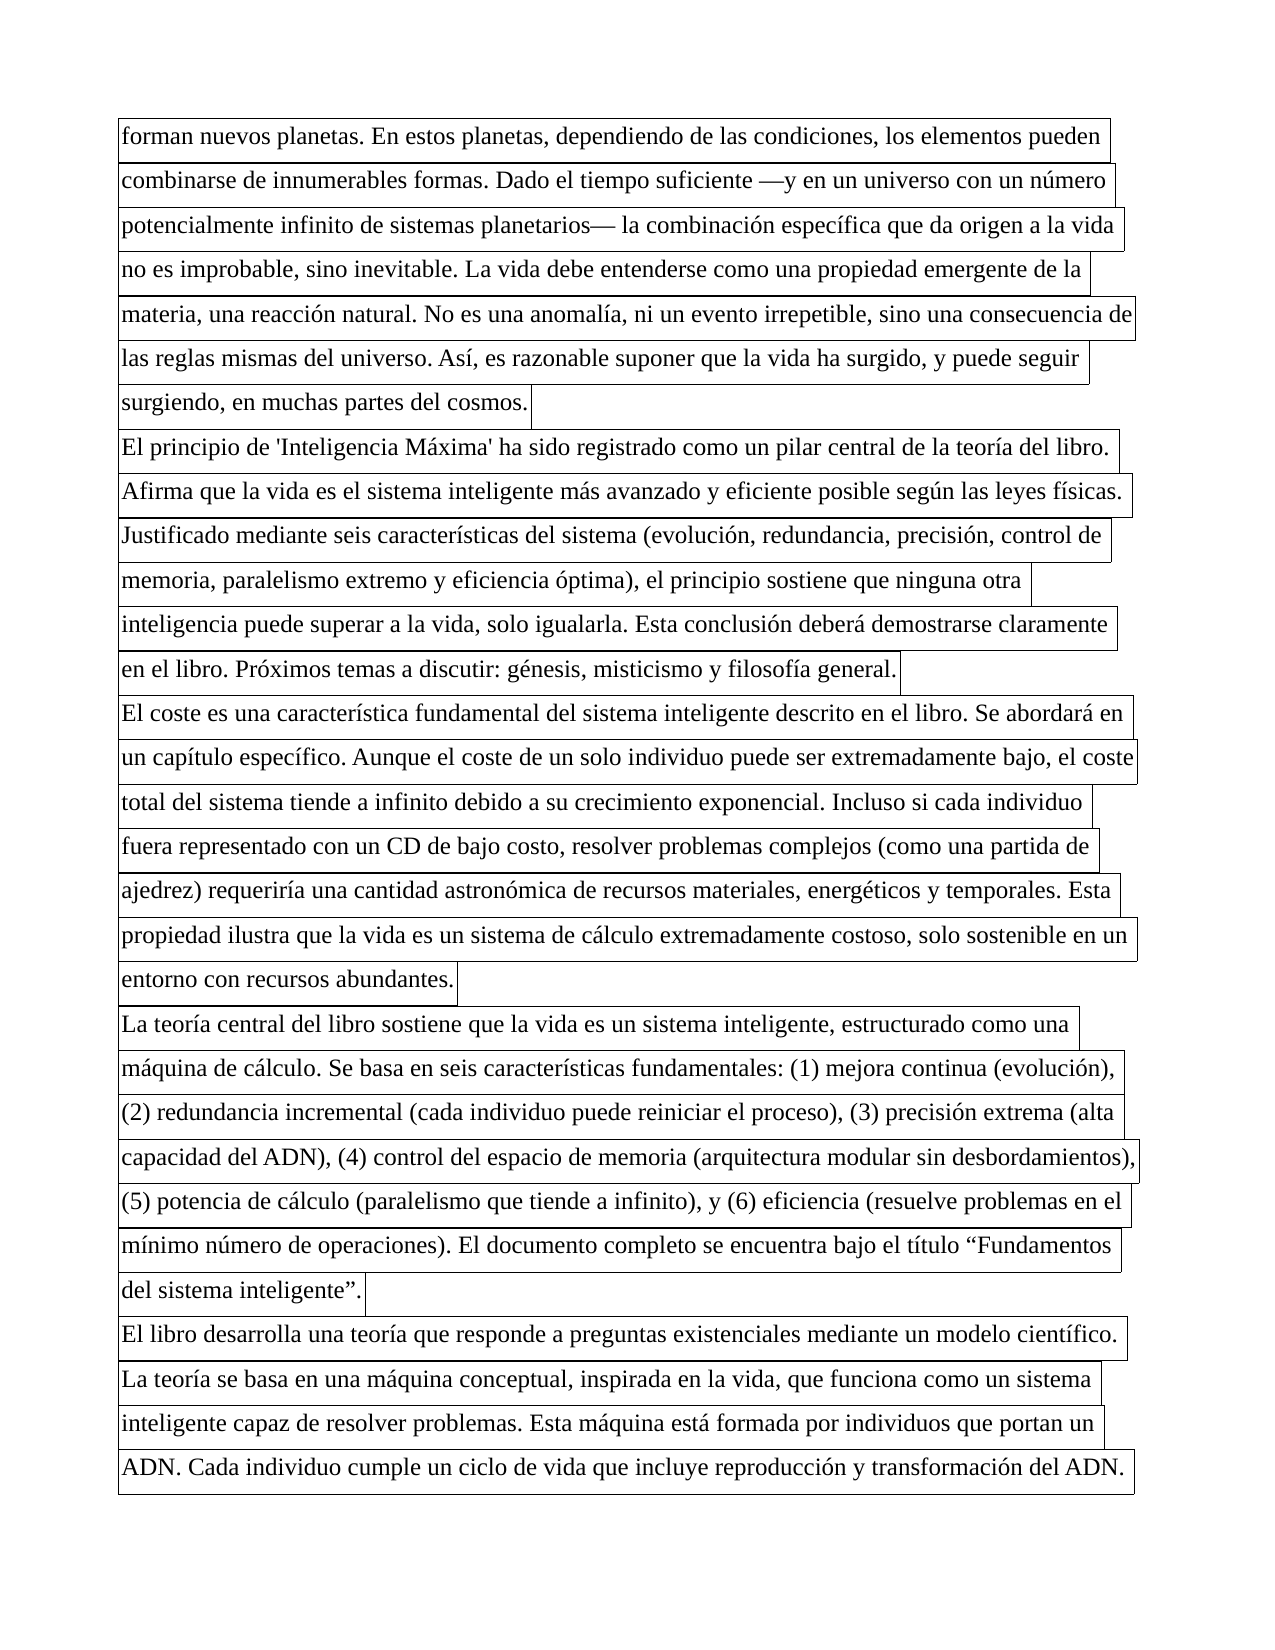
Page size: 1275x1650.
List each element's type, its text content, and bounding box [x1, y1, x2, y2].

table_cell La teoría central del libro sostiene que la vida es un sistema inteligente, estructurado como una máquina de cálculo. Se basa en seis características fundamentales: (1) mejora continua (evolución), (2) redundancia incremental (cada individuo puede reiniciar el proceso), (3) precisión extrema (alta capacidad del ADN), (4) control del espacio de memoria (arquitectura modular sin desbordamientos), (5) potencia de cálculo (paralelismo que tiende a infinito), y (6) eficiencia (resuelve problemas en el mínimo número de operaciones). El documento completo se encuentra bajo el título “Fundamentos del sistema inteligente”. [366, 1006, 1141, 1316]
table_cell El libro desarrolla una teoría que responde a preguntas existenciales mediante un modelo científico. La teoría se basa en una máquina conceptual, inspirada en la vida, que funciona como un sistema inteligente capaz de resolver problemas. Esta máquina está formada por individuos que portan un ADN. Cada individuo cumple un ciclo de vida que incluye reproducción y transformación del ADN. La forma y frecuencia de reproducción son variables y se adaptan al problema concreto (por ejemplo: reproducción asexual o sexual, una vez o múltiples veces). El ADN contiene los datos del problema; la reproducción modifica esos datos para generar nuevas variantes. A través de la propagación estructurada, el sistema explora el espacio de soluciones. Una solución se reconoce cuando nace un individuo cuyo ADN satisface la condición del problema. El sistema es general y adaptable. En el libro se analizarán aspectos como su eficiencia, costo, potencia y su relación con preguntas como el propósito de la vida o la existencia de un creador. [119, 1317, 1127, 1360]
table_cell forman nuevos planetas. En estos planetas, dependiendo de las condiciones, los elementos pueden combinarse de innumerables formas. Dado el tiempo suficiente —y en un universo con un número potencialmente infinito de sistemas planetarios— la combinación específica que da origen a la vida no es improbable, sino inevitable. La vida debe entenderse como una propiedad emergente de la materia, una reacción natural. No es una anomalía, ni un evento irrepetible, sino una consecuencia de las reglas mismas del universo. Así, es razonable suponer que la vida ha surgido, y puede seguir surgiendo, en muchas partes del cosmos. [119, 118, 1141, 429]
table_cell El libro desarrolla una teoría que responde a preguntas existenciales mediante un modelo científico. La teoría se basa en una máquina conceptual, inspirada en la vida, que funciona como un sistema inteligente capaz de resolver problemas. Esta máquina está formada por individuos que portan un ADN. Cada individuo cumple un ciclo de vida que incluye reproducción y transformación del ADN. La forma y frecuencia de reproducción son variables y se adaptan al problema concreto (por ejemplo: reproducción asexual o sexual, una vez o múltiples veces). El ADN contiene los datos del problema; la reproducción modifica esos datos para generar nuevas variantes. A través de la propagación estructurada, el sistema explora el espacio de soluciones. Una solución se reconoce cuando nace un individuo cuyo ADN satisface la condición del problema. El sistema es general y adaptable. En el libro se analizarán aspectos como su eficiencia, costo, potencia y su relación con preguntas como el propósito de la vida o la existencia de un creador. [119, 1406, 1104, 1449]
table_cell El principio de 'Inteligencia Máxima' ha sido registrado como un pilar central de la teoría del libro. Afirma que la vida es el sistema inteligente más avanzado y eficiente posible según las leyes físicas. Justificado mediante seis características del sistema (evolución, redundancia, precisión, control de memoria, paralelismo extremo y eficiencia óptima), el principio sostiene que ninguna otra inteligencia puede superar a la vida, solo igualarla. Esta conclusión deberá demostrarse claramente en el libro. Próximos temas a discutir: génesis, misticismo y filosofía general. [901, 429, 1141, 695]
table_cell [1141, 118, 1157, 429]
table_cell La teoría central del libro sostiene que la vida es un sistema inteligente, estructurado como una máquina de cálculo. Se basa en seis características fundamentales: (1) mejora continua (evolución), (2) redundancia incremental (cada individuo puede reiniciar el proceso), (3) precisión extrema (alta capacidad del ADN), (4) control del espacio de memoria (arquitectura modular sin desbordamientos), (5) potencia de cálculo (paralelismo que tiende a infinito), y (6) eficiencia (resuelve problemas en el mínimo número de operaciones). El documento completo se encuentra bajo el título “Fundamentos del sistema inteligente”. [119, 1229, 1121, 1272]
table_cell La teoría central del libro sostiene que la vida es un sistema inteligente, estructurado como una máquina de cálculo. Se basa en seis características fundamentales: (1) mejora continua (evolución), (2) redundancia incremental (cada individuo puede reiniciar el proceso), (3) precisión extrema (alta capacidad del ADN), (4) control del espacio de memoria (arquitectura modular sin desbordamientos), (5) potencia de cálculo (paralelismo que tiende a infinito), y (6) eficiencia (resuelve problemas en el mínimo número de operaciones). El documento completo se encuentra bajo el título “Fundamentos del sistema inteligente”. [119, 1007, 1079, 1050]
table_cell El principio de 'Inteligencia Máxima' ha sido registrado como un pilar central de la teoría del libro. Afirma que la vida es el sistema inteligente más avanzado y eficiente posible según las leyes físicas. Justificado mediante seis características del sistema (evolución, redundancia, precisión, control de memoria, paralelismo extremo y eficiencia óptima), el principio sostiene que ninguna otra inteligencia puede superar a la vida, solo igualarla. Esta conclusión deberá demostrarse claramente en el libro. Próximos temas a discutir: génesis, misticismo y filosofía general. [119, 519, 1111, 562]
table_cell [1141, 1006, 1157, 1316]
table_cell El principio de 'Inteligencia Máxima' ha sido registrado como un pilar central de la teoría del libro. Afirma que la vida es el sistema inteligente más avanzado y eficiente posible según las leyes físicas. Justificado mediante seis características del sistema (evolución, redundancia, precisión, control de memoria, paralelismo extremo y eficiencia óptima), el principio sostiene que ninguna otra inteligencia puede superar a la vida, solo igualarla. Esta conclusión deberá demostrarse claramente en el libro. Próximos temas a discutir: génesis, misticismo y filosofía general. [119, 563, 1031, 606]
table_cell El coste es una característica fundamental del sistema inteligente descrito en el libro. Se abordará en un capítulo específico. Aunque el coste de un solo individuo puede ser extremadamente bajo, el coste total del sistema tiende a infinito debido a su crecimiento exponencial. Incluso si cada individuo fuera representado con un CD de bajo costo, resolver problemas complejos (como una partida de ajedrez) requeriría una cantidad astronómica de recursos materiales, energéticos y temporales. Esta propiedad ilustra que la vida es un sistema de cálculo extremadamente costoso, solo sostenible en un entorno con recursos abundantes. [119, 740, 1137, 784]
table_cell El coste es una característica fundamental del sistema inteligente descrito en el libro. Se abordará en un capítulo específico. Aunque el coste de un solo individuo puede ser extremadamente bajo, el coste total del sistema tiende a infinito debido a su crecimiento exponencial. Incluso si cada individuo fuera representado con un CD de bajo costo, resolver problemas complejos (como una partida de ajedrez) requeriría una cantidad astronómica de recursos materiales, energéticos y temporales. Esta propiedad ilustra que la vida es un sistema de cálculo extremadamente costoso, solo sostenible en un entorno con recursos abundantes. [119, 696, 1133, 739]
table_cell El principio de 'Inteligencia Máxima' ha sido registrado como un pilar central de la teoría del libro. Afirma que la vida es el sistema inteligente más avanzado y eficiente posible según las leyes físicas. Justificado mediante seis características del sistema (evolución, redundancia, precisión, control de memoria, paralelismo extremo y eficiencia óptima), el principio sostiene que ninguna otra inteligencia puede superar a la vida, solo igualarla. Esta conclusión deberá demostrarse claramente en el libro. Próximos temas a discutir: génesis, misticismo y filosofía general. [119, 652, 900, 695]
table_cell El coste es una característica fundamental del sistema inteligente descrito en el libro. Se abordará en un capítulo específico. Aunque el coste de un solo individuo puede ser extremadamente bajo, el coste total del sistema tiende a infinito debido a su crecimiento exponencial. Incluso si cada individuo fuera representado con un CD de bajo costo, resolver problemas complejos (como una partida de ajedrez) requeriría una cantidad astronómica de recursos materiales, energéticos y temporales. Esta propiedad ilustra que la vida es un sistema de cálculo extremadamente costoso, solo sostenible en un entorno con recursos abundantes. [119, 962, 457, 1005]
table_cell La teoría central del libro sostiene que la vida es un sistema inteligente, estructurado como una máquina de cálculo. Se basa en seis características fundamentales: (1) mejora continua (evolución), (2) redundancia incremental (cada individuo puede reiniciar el proceso), (3) precisión extrema (alta capacidad del ADN), (4) control del espacio de memoria (arquitectura modular sin desbordamientos), (5) potencia de cálculo (paralelismo que tiende a infinito), y (6) eficiencia (resuelve problemas en el mínimo número de operaciones). El documento completo se encuentra bajo el título “Fundamentos del sistema inteligente”. [119, 1184, 1131, 1227]
table_cell El libro desarrolla una teoría que responde a preguntas existenciales mediante un modelo científico. La teoría se basa en una máquina conceptual, inspirada en la vida, que funciona como un sistema inteligente capaz de resolver problemas. Esta máquina está formada por individuos que portan un ADN. Cada individuo cumple un ciclo de vida que incluye reproducción y transformación del ADN. La forma y frecuencia de reproducción son variables y se adaptan al problema concreto (por ejemplo: reproducción asexual o sexual, una vez o múltiples veces). El ADN contiene los datos del problema; la reproducción modifica esos datos para generar nuevas variantes. A través de la propagación estructurada, el sistema explora el espacio de soluciones. Una solución se reconoce cuando nace un individuo cuyo ADN satisface la condición del problema. El sistema es general y adaptable. En el libro se analizarán aspectos como su eficiencia, costo, potencia y su relación con preguntas como el propósito de la vida o la existencia de un creador. [119, 1450, 1134, 1494]
table_cell El coste es una característica fundamental del sistema inteligente descrito en el libro. Se abordará en un capítulo específico. Aunque el coste de un solo individuo puede ser extremadamente bajo, el coste total del sistema tiende a infinito debido a su crecimiento exponencial. Incluso si cada individuo fuera representado con un CD de bajo costo, resolver problemas complejos (como una partida de ajedrez) requeriría una cantidad astronómica de recursos materiales, energéticos y temporales. Esta propiedad ilustra que la vida es un sistema de cálculo extremadamente costoso, solo sostenible en un entorno con recursos abundantes. [119, 918, 1137, 961]
table_cell [1141, 429, 1157, 695]
table_cell [1141, 1316, 1157, 1494]
table_cell El libro desarrolla una teoría que responde a preguntas existenciales mediante un modelo científico. La teoría se basa en una máquina conceptual, inspirada en la vida, que funciona como un sistema inteligente capaz de resolver problemas. Esta máquina está formada por individuos que portan un ADN. Cada individuo cumple un ciclo de vida que incluye reproducción y transformación del ADN. La forma y frecuencia de reproducción son variables y se adaptan al problema concreto (por ejemplo: reproducción asexual o sexual, una vez o múltiples veces). El ADN contiene los datos del problema; la reproducción modifica esos datos para generar nuevas variantes. A través de la propagación estructurada, el sistema explora el espacio de soluciones. Una solución se reconoce cuando nace un individuo cuyo ADN satisface la condición del problema. El sistema es general y adaptable. En el libro se analizarán aspectos como su eficiencia, costo, potencia y su relación con preguntas como el propósito de la vida o la existencia de un creador. [119, 1362, 1101, 1405]
table_cell El coste es una característica fundamental del sistema inteligente descrito en el libro. Se abordará en un capítulo específico. Aunque el coste de un solo individuo puede ser extremadamente bajo, el coste total del sistema tiende a infinito debido a su crecimiento exponencial. Incluso si cada individuo fuera representado con un CD de bajo costo, resolver problemas complejos (como una partida de ajedrez) requeriría una cantidad astronómica de recursos materiales, energéticos y temporales. Esta propiedad ilustra que la vida es un sistema de cálculo extremadamente costoso, solo sostenible en un entorno con recursos abundantes. [119, 785, 1092, 828]
table_cell El principio de 'Inteligencia Máxima' ha sido registrado como un pilar central de la teoría del libro. Afirma que la vida es el sistema inteligente más avanzado y eficiente posible según las leyes físicas. Justificado mediante seis características del sistema (evolución, redundancia, precisión, control de memoria, paralelismo extremo y eficiencia óptima), el principio sostiene que ninguna otra inteligencia puede superar a la vida, solo igualarla. Esta conclusión deberá demostrarse claramente en el libro. Próximos temas a discutir: génesis, misticismo y filosofía general. [119, 430, 1119, 473]
table_cell El principio de 'Inteligencia Máxima' ha sido registrado como un pilar central de la teoría del libro. Afirma que la vida es el sistema inteligente más avanzado y eficiente posible según las leyes físicas. Justificado mediante seis características del sistema (evolución, redundancia, precisión, control de memoria, paralelismo extremo y eficiencia óptima), el principio sostiene que ninguna otra inteligencia puede superar a la vida, solo igualarla. Esta conclusión deberá demostrarse claramente en el libro. Próximos temas a discutir: génesis, misticismo y filosofía general. [119, 474, 1132, 517]
table_cell La teoría central del libro sostiene que la vida es un sistema inteligente, estructurado como una máquina de cálculo. Se basa en seis características fundamentales: (1) mejora continua (evolución), (2) redundancia incremental (cada individuo puede reiniciar el proceso), (3) precisión extrema (alta capacidad del ADN), (4) control del espacio de memoria (arquitectura modular sin desbordamientos), (5) potencia de cálculo (paralelismo que tiende a infinito), y (6) eficiencia (resuelve problemas en el mínimo número de operaciones). El documento completo se encuentra bajo el título “Fundamentos del sistema inteligente”. [119, 1051, 1124, 1094]
table_cell El coste es una característica fundamental del sistema inteligente descrito en el libro. Se abordará en un capítulo específico. Aunque el coste de un solo individuo puede ser extremadamente bajo, el coste total del sistema tiende a infinito debido a su crecimiento exponencial. Incluso si cada individuo fuera representado con un CD de bajo costo, resolver problemas complejos (como una partida de ajedrez) requeriría una cantidad astronómica de recursos materiales, energéticos y temporales. Esta propiedad ilustra que la vida es un sistema de cálculo extremadamente costoso, solo sostenible en un entorno con recursos abundantes. [119, 829, 1099, 872]
table_cell El principio de 'Inteligencia Máxima' ha sido registrado como un pilar central de la teoría del libro. Afirma que la vida es el sistema inteligente más avanzado y eficiente posible según las leyes físicas. Justificado mediante seis características del sistema (evolución, redundancia, precisión, control de memoria, paralelismo extremo y eficiencia óptima), el principio sostiene que ninguna otra inteligencia puede superar a la vida, solo igualarla. Esta conclusión deberá demostrarse claramente en el libro. Próximos temas a discutir: génesis, misticismo y filosofía general. [119, 607, 1117, 650]
table_cell El coste es una característica fundamental del sistema inteligente descrito en el libro. Se abordará en un capítulo específico. Aunque el coste de un solo individuo puede ser extremadamente bajo, el coste total del sistema tiende a infinito debido a su crecimiento exponencial. Incluso si cada individuo fuera representado con un CD de bajo costo, resolver problemas complejos (como una partida de ajedrez) requeriría una cantidad astronómica de recursos materiales, energéticos y temporales. Esta propiedad ilustra que la vida es un sistema de cálculo extremadamente costoso, solo sostenible en un entorno con recursos abundantes. [119, 874, 1120, 917]
table_cell La teoría central del libro sostiene que la vida es un sistema inteligente, estructurado como una máquina de cálculo. Se basa en seis características fundamentales: (1) mejora continua (evolución), (2) redundancia incremental (cada individuo puede reiniciar el proceso), (3) precisión extrema (alta capacidad del ADN), (4) control del espacio de memoria (arquitectura modular sin desbordamientos), (5) potencia de cálculo (paralelismo que tiende a infinito), y (6) eficiencia (resuelve problemas en el mínimo número de operaciones). El documento completo se encuentra bajo el título “Fundamentos del sistema inteligente”. [119, 1095, 1124, 1139]
table_cell El coste es una característica fundamental del sistema inteligente descrito en el libro. Se abordará en un capítulo específico. Aunque el coste de un solo individuo puede ser extremadamente bajo, el coste total del sistema tiende a infinito debido a su crecimiento exponencial. Incluso si cada individuo fuera representado con un CD de bajo costo, resolver problemas complejos (como una partida de ajedrez) requeriría una cantidad astronómica de recursos materiales, energéticos y temporales. Esta propiedad ilustra que la vida es un sistema de cálculo extremadamente costoso, solo sostenible en un entorno con recursos abundantes. [458, 695, 1141, 1006]
table_cell [1141, 695, 1157, 1006]
table_cell La teoría central del libro sostiene que la vida es un sistema inteligente, estructurado como una máquina de cálculo. Se basa en seis características fundamentales: (1) mejora continua (evolución), (2) redundancia incremental (cada individuo puede reiniciar el proceso), (3) precisión extrema (alta capacidad del ADN), (4) control del espacio de memoria (arquitectura modular sin desbordamientos), (5) potencia de cálculo (paralelismo que tiende a infinito), y (6) eficiencia (resuelve problemas en el mínimo número de operaciones). El documento completo se encuentra bajo el título “Fundamentos del sistema inteligente”. [119, 1140, 1139, 1183]
